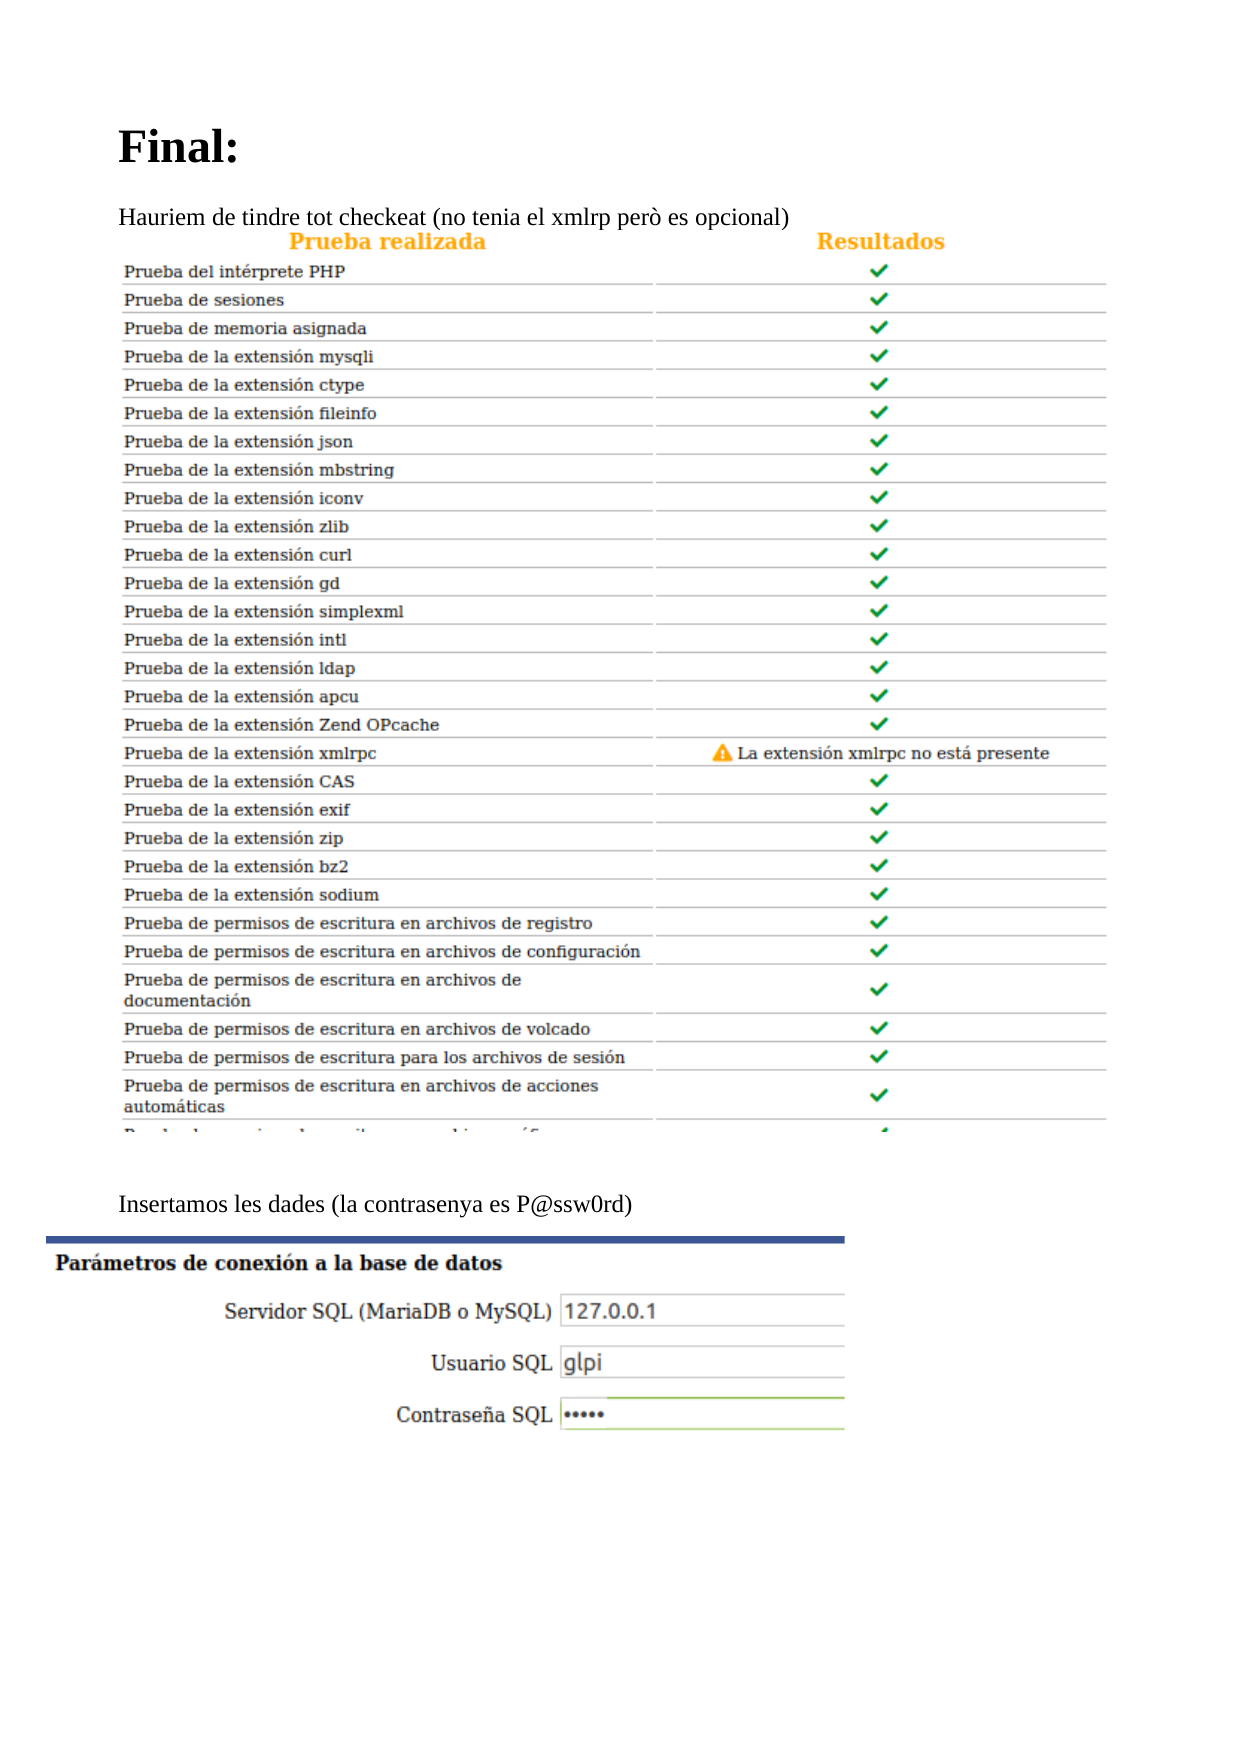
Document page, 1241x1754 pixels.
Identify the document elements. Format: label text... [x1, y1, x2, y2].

text Insertamos les dades (la contrasenya es P@ssw0rd) [118, 1189, 1122, 1218]
text Final: [118, 118, 1122, 173]
text Hauriem de tindre tot checkeat (no tenia el xmlrp però es opcional) [118, 202, 1122, 230]
